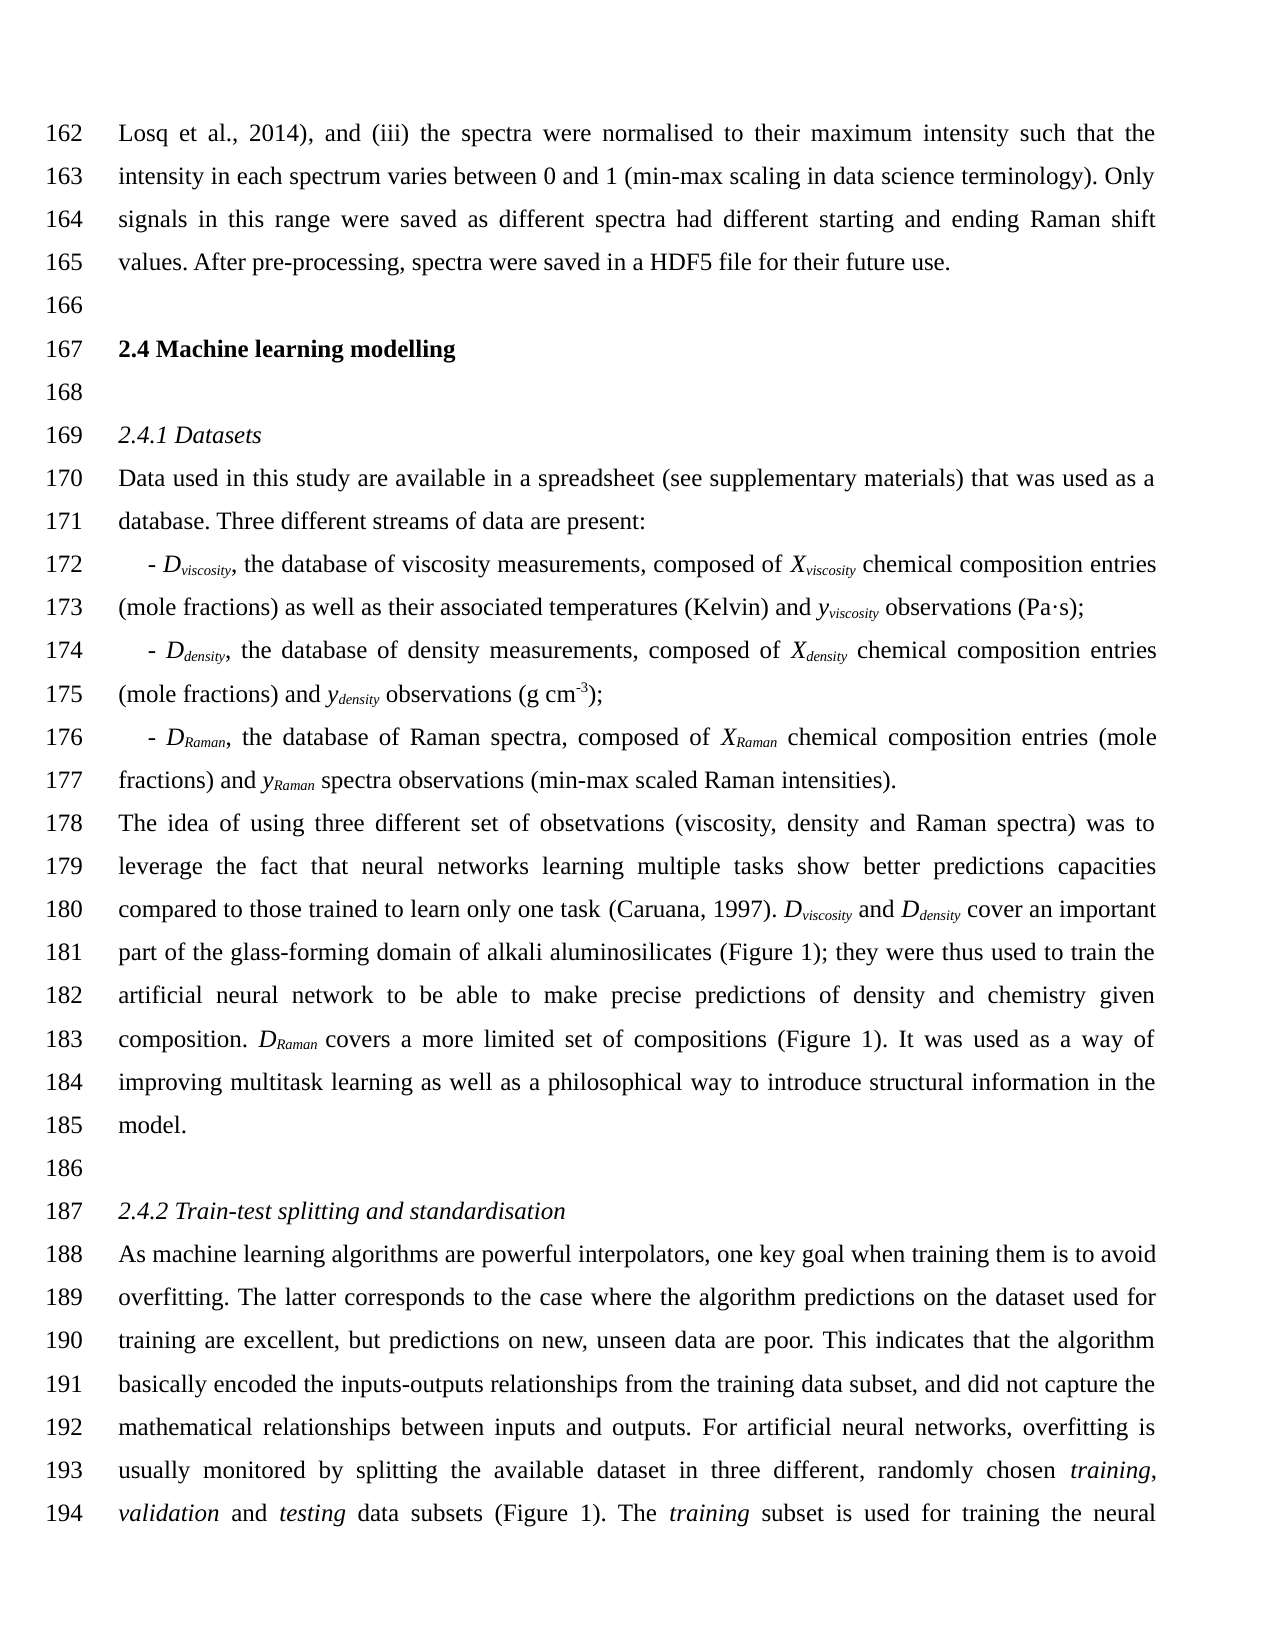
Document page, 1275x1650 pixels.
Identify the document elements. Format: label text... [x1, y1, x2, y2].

text 2.4.1 Datasets [118, 420, 1157, 449]
text As machine learning algorithms are powerful interpolators, one key goal when training them is to avoid overfitting. The latter corresponds to the case where the algorithm predictions on the dataset used for training are excellent, but predictions on new, unseen data are poor. This indicates that the algorithm basically encoded the inputs-outputs relationships from the training data subset, and did not capture the mathematical relationships between inputs and outputs. For artificial neural networks, overfitting is usually monitored by splitting the available dataset in three different, randomly chosen training, validation and testing data subsets (Figure 1). The training subset is used for training the neural [118, 1239, 1157, 1527]
text - Dviscosity, the database of viscosity measurements, composed of Xviscosity chemical composition entries (mole fractions) as well as their associated temperatures (Kelvin) and yviscosity observations (Pa·s); [118, 549, 1157, 621]
text Data used in this study are available in a spreadsheet (see supplementary materials) that was used as a database. Three different streams of data are present: [118, 463, 1157, 535]
text 2.4 Machine learning modelling [118, 334, 1157, 362]
text - DRaman, the database of Raman spectra, composed of XRaman chemical composition entries (mole fractions) and yRaman spectra observations (min-max scaled Raman intensities). [118, 722, 1157, 794]
text The idea of using three different set of obsetvations (viscosity, density and Raman spectra) was to leverage the fact that neural networks learning multiple tasks show better predictions capacities compared to those trained to learn only one task (Caruana, 1997). Dviscosity and Ddensity cover an important part of the glass-forming domain of alkali aluminosilicates (Figure 1); they were thus used to train the artificial neural network to be able to make precise predictions of density and chemistry given composition. DRaman covers a more limited set of compositions (Figure 1). It was used as a way of improving multitask learning as well as a philosophical way to introduce structural information in the model. [118, 808, 1157, 1139]
text Losq et al., 2014), and (iii) the spectra were normalised to their maximum intensity such that the intensity in each spectrum varies between 0 and 1 (min-max scaling in data science terminology). Only signals in this range were saved as different spectra had different starting and ending Raman shift values. After pre-processing, spectra were saved in a HDF5 file for their future use. [118, 118, 1157, 276]
text 2.4.2 Train-test splitting and standardisation [118, 1196, 1157, 1225]
text - Ddensity, the database of density measurements, composed of Xdensity chemical composition entries (mole fractions) and ydensity observations (g cm-3); [118, 636, 1157, 707]
